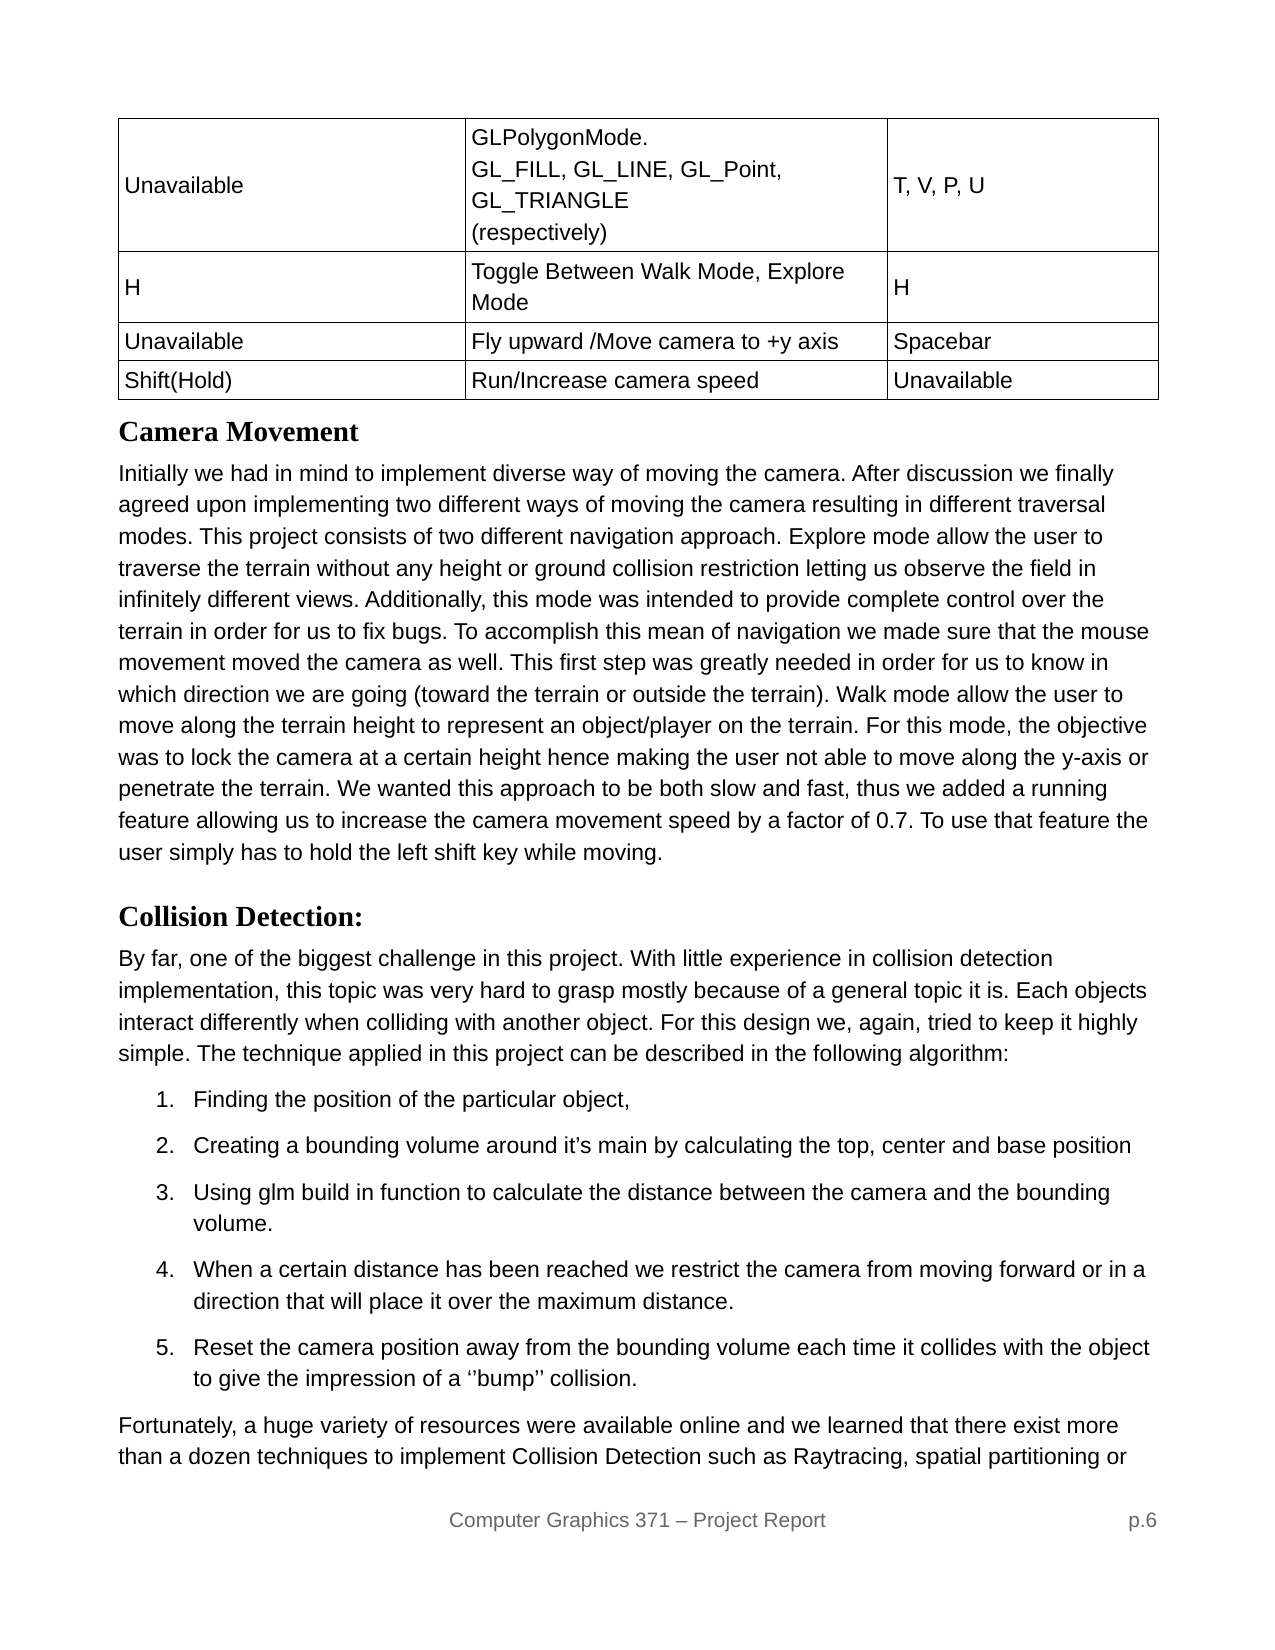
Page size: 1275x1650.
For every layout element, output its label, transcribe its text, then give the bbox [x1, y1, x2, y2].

table_cell Run/Increase camera speed [466, 361, 887, 399]
table_cell Unavailable [119, 323, 465, 360]
list Finding the position of the particular object, [156, 1086, 1157, 1112]
table_cell Spacebar [888, 323, 1158, 360]
subtitle Collision Detection: [118, 899, 1157, 933]
table_cell H [888, 252, 1158, 322]
table_cell Unavailable [119, 119, 465, 251]
list When a certain distance has been reached we restrict the camera from moving forward or in a direction that will place it over the maximum distance. [156, 1256, 1157, 1314]
table_cell Fly upward /Move camera to +y axis [466, 323, 887, 360]
table_cell H [119, 252, 465, 322]
table_cell T, V, P, U [888, 119, 1158, 251]
table_cell Unavailable [888, 361, 1158, 399]
text Initially we had in mind to implement diverse way of moving the camera. After discussion we finally agreed upon implementing two different ways of moving the camera resulting in different traversal modes. This project consists of two different navigation approach. Explore mode allow the user to traverse the terrain without any height or ground collision restriction letting us observe the field in infinitely different views. Additionally, this mode was intended to provide complete control over the terrain in order for us to fix bugs. To accomplish this mean of navigation we made sure that the mouse movement moved the camera as well. This first step was greatly needed in order for us to know in which direction we are going (toward the terrain or outside the terrain). Walk mode allow the user to move along the terrain height to represent an object/player on the terrain. For this mode, the objective was to lock the camera at a certain height hence making the user not able to move along the y-axis or penetrate the terrain. We wanted this approach to be both slow and fast, thus we added a running feature allowing us to increase the camera movement speed by a factor of 0.7. To use that feature the user simply has to hold the left shift key while moving. [118, 460, 1157, 865]
list Reset the camera position away from the bounding volume each time it collides with the object to give the impression of a ‘’bump’’ collision. [156, 1334, 1157, 1392]
list Using glm build in function to calculate the distance between the camera and the bounding volume. [156, 1178, 1157, 1236]
table_cell Toggle Between Walk Mode, Explore Mode [466, 252, 887, 322]
text By far, one of the biggest challenge in this project. With little experience in collision detection implementation, this topic was very hard to grasp mostly because of a general topic it is. Each objects interact differently when colliding with another object. For this design we, again, tried to keep it highly simple. The technique applied in this project can be described in the following algorithm: [118, 945, 1157, 1066]
list Creating a bounding volume around it’s main by calculating the top, center and base position [156, 1132, 1157, 1159]
text Fortunately, a huge variety of resources were available online and we learned that there exist more than a dozen techniques to implement Collision Detection such as Raytracing, spatial partitioning or [118, 1412, 1157, 1469]
subtitle Camera Movement [118, 414, 1157, 447]
table_cell GLPolygonMode. GL_FILL, GL_LINE, GL_Point, GL_TRIANGLE (respectively) [466, 119, 887, 251]
table_cell Shift(Hold) [119, 361, 465, 399]
